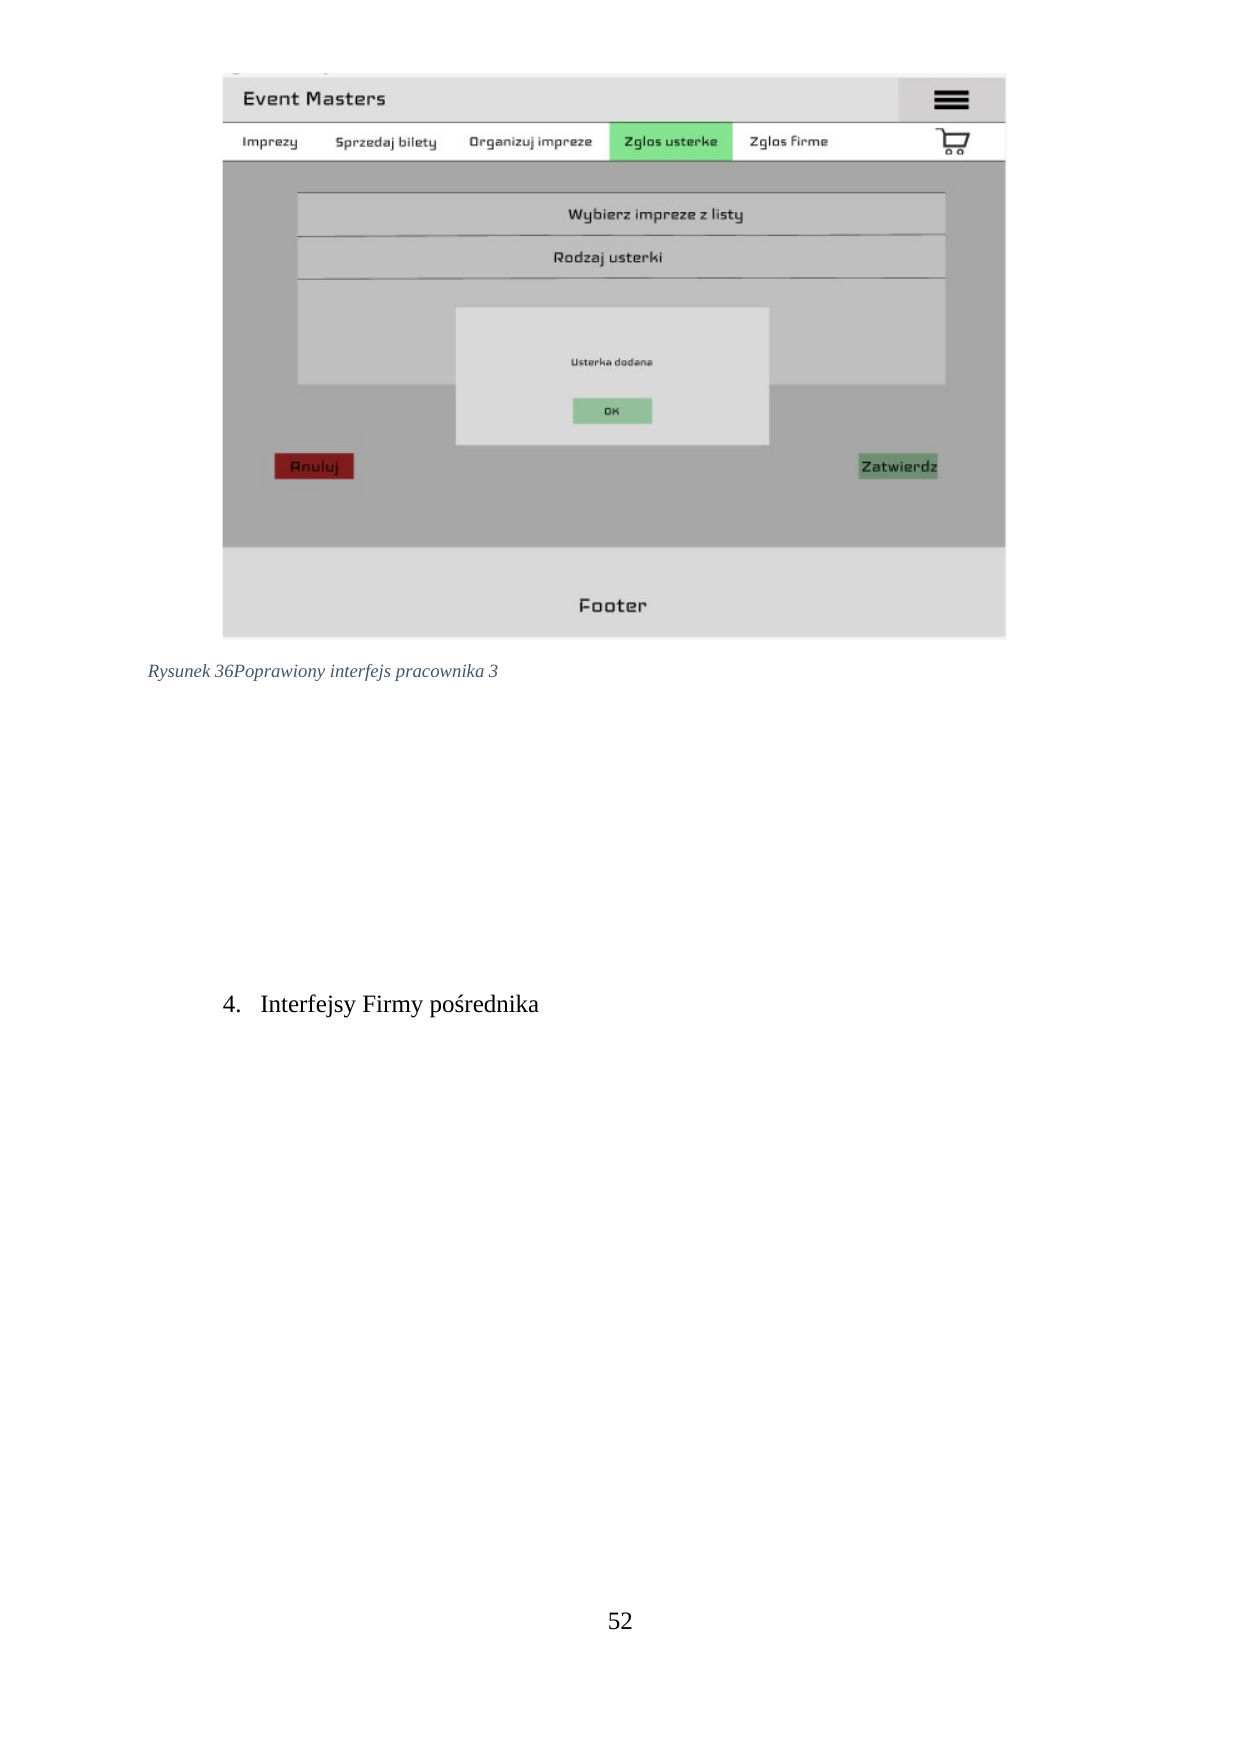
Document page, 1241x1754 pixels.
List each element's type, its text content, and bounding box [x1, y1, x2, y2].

text Rysunek 36Poprawiony interfejs pracownika 3 [148, 660, 1093, 682]
list Interfejsy Firmy pośrednika [223, 989, 1093, 1018]
